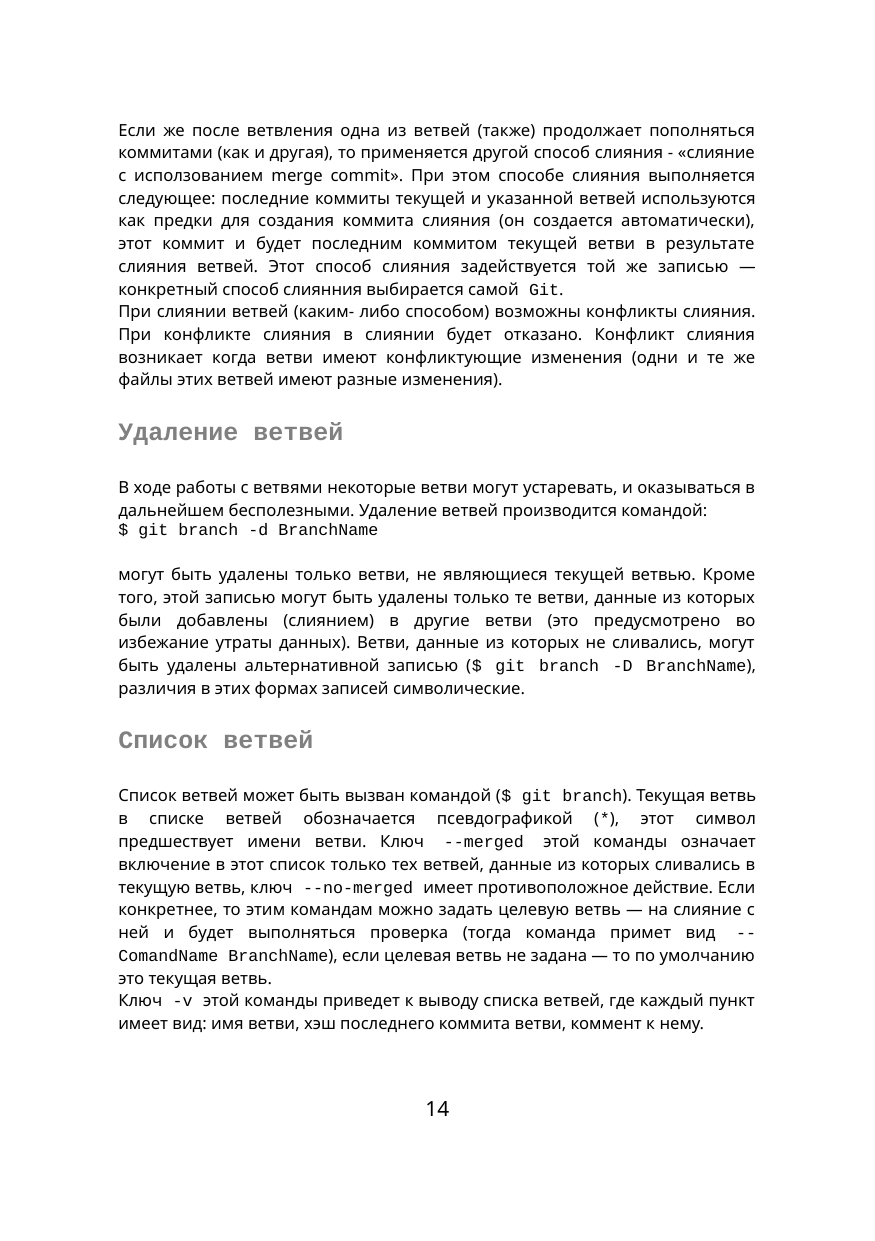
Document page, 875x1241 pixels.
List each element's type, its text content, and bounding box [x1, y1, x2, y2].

text Ключ -v этой команды приведет к выводу списка ветвей, где каждый пункт имеет вид: имя ветви, хэш последнего коммита ветви, коммент к нему. [118, 989, 756, 1034]
text Список ветвей [118, 727, 756, 756]
text Если же после ветвления одна из ветвей (также) продолжает пополняться коммитами (как и другая), то применяется другой способ слияния - «слияние с исползованием merge commit». При этом способе слияния выполняется следующее: последние коммиты текущей и указанной ветвей используются как предки для создания коммита слияния (он создается автоматически), этот коммит и будет последним коммитом текущей ветви в результате слияния ветвей. Этот способ слияния задействуется той же записью — конкретный способ слиянния выбирается самой Git. [118, 118, 756, 300]
text $ git branch -d BranchName [118, 521, 756, 540]
text Удаление ветвей [118, 419, 756, 447]
text Список ветвей может быть вызван командой ($ git branch). Текущая ветвь в списке ветвей обозначается псевдографикой (*), этот символ предшествует имени ветви. Ключ --merged этой команды означает включение в этот список только тех ветвей, данные из которых сливались в текущую ветвь, ключ --no-merged имеет противоположное действие. Если конкретнее, то этим командам можно задать целевую ветвь — на слияние с ней и будет выполняться проверка (тогда команда примет вид --ComandName BranchName), если целевая ветвь не задана — то по умолчанию это текущая ветвь. [118, 784, 756, 989]
text В ходе работы с ветвями некоторые ветви могут устаревать, и оказываться в дальнейшем бесполезными. Удаление ветвей производится командой: [118, 476, 756, 521]
text могут быть удалены только ветви, не являющиеся текущей ветвью. Кроме того, этой записью могут быть удалены только те ветви, данные из которых были добавлены (слиянием) в другие ветви (это предусмотрено во избежание утраты данных). Ветви, данные из которых не сливались, могут быть удалены альтернативной записью ($ git branch -D BranchName), различия в этих формах записей символические. [118, 563, 756, 699]
text При слиянии ветвей (каким- либо способом) возможны конфликты слияния. При конфликте слияния в слиянии будет отказано. Конфликт слияния возникает когда ветви имеют конфликтующие изменения (одни и те же файлы этих ветвей имеют разные изменения). [118, 300, 756, 391]
